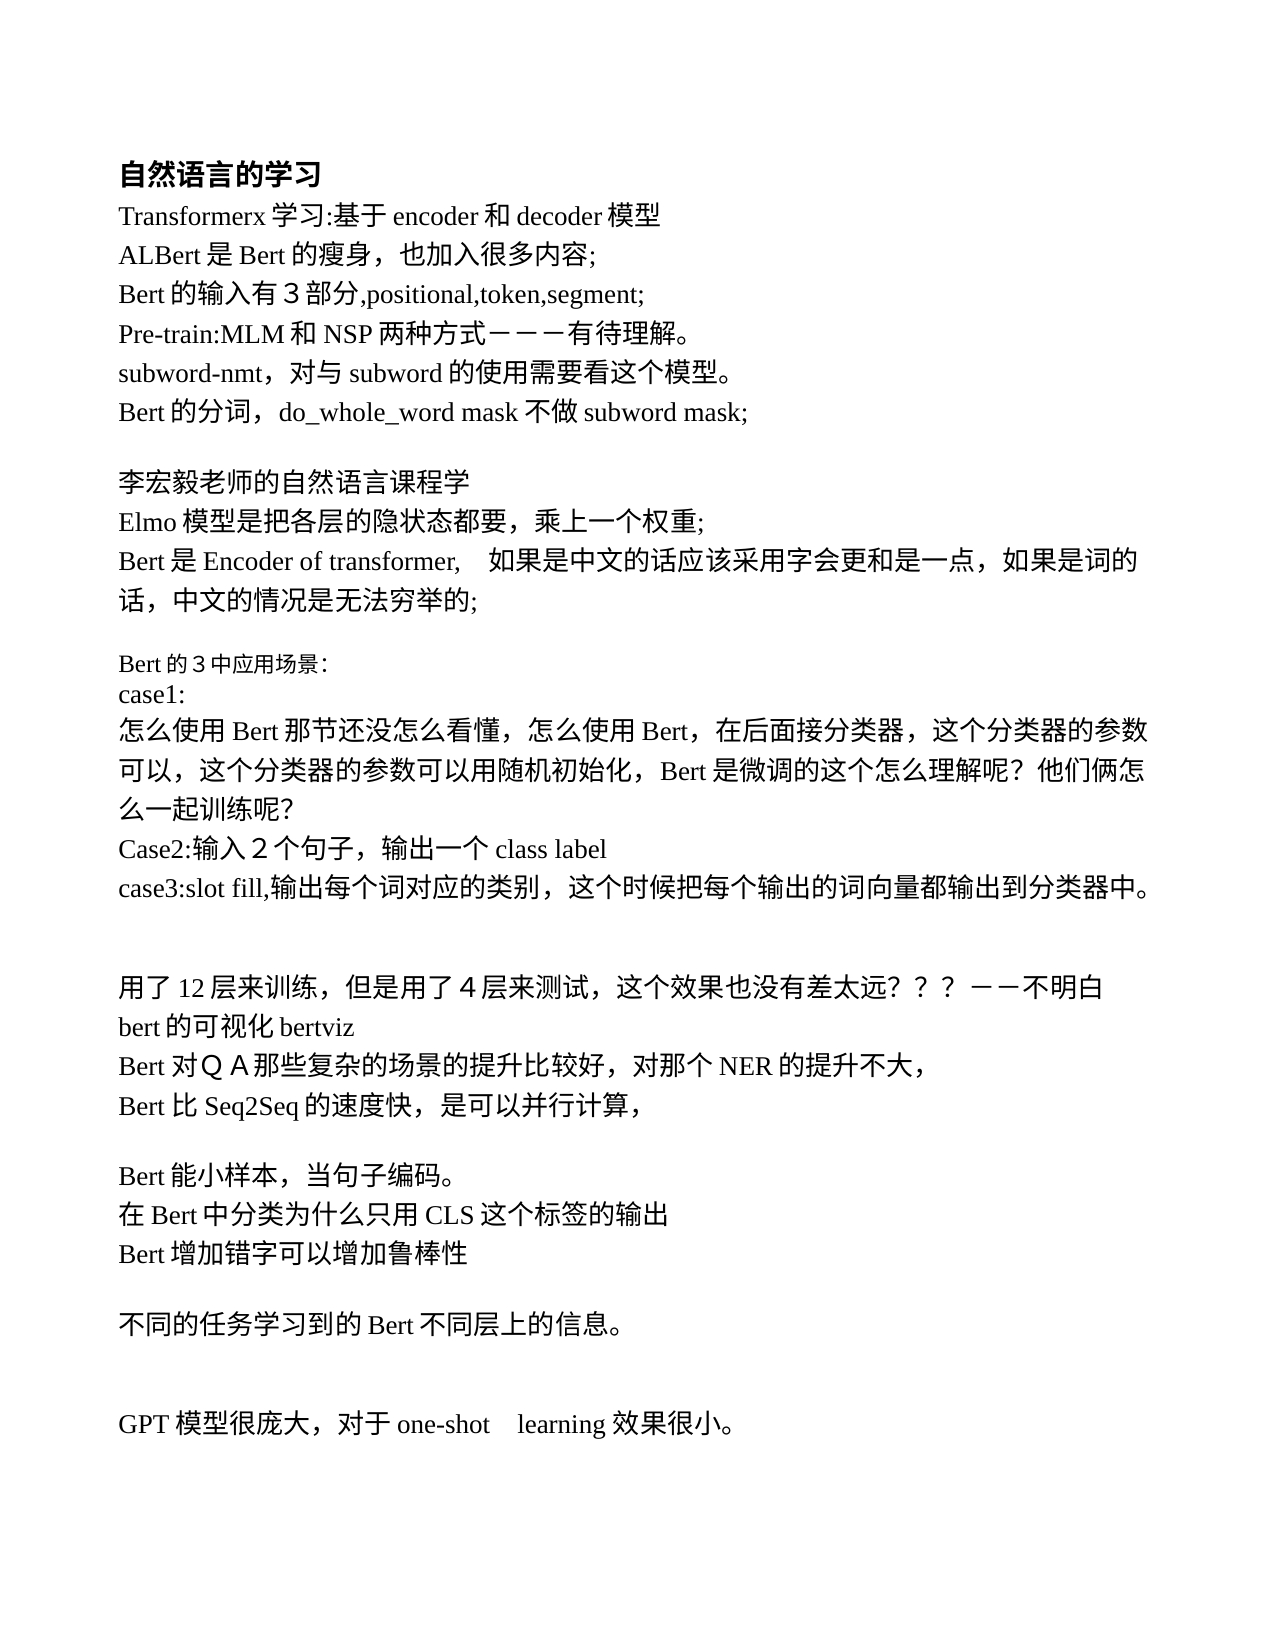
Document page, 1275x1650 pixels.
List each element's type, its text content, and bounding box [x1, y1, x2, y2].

text 怎么使用Bert那节还没怎么看懂，怎么使用Bert，在后面接分类器，这个分类器的参数可以，这个分类器的参数可以用随机初始化，Bert是微调的这个怎么理解呢？他们俩怎么一起训练呢？ [118, 709, 1157, 827]
text bert的可视化bertviz [118, 1005, 1157, 1044]
text Bert的３中应用场景： [118, 647, 1157, 678]
text 自然语言的学习 [118, 152, 1157, 194]
text Pre-train:MLM和NSP两种方式－－－有待理解。 [118, 312, 1157, 351]
text subword-nmt，对与subword的使用需要看这个模型。 [118, 351, 1157, 390]
text 在Bert中分类为什么只用CLS这个标签的输出 [118, 1193, 1157, 1232]
text case1: [118, 678, 1157, 709]
text 李宏毅老师的自然语言课程学 [118, 461, 1157, 500]
text Bert的分词，do_whole_word mask不做subword mask; [118, 390, 1157, 429]
text Case2:输入２个句子，输出一个class label [118, 827, 1157, 866]
text 不同的任务学习到的Bert不同层上的信息。 [118, 1303, 1157, 1342]
text Transformerx学习:基于encoder和decoder模型 [118, 194, 1157, 233]
text Bert 对ＱＡ那些复杂的场景的提升比较好，对那个NER的提升不大， [118, 1044, 1157, 1083]
text case3:slot fill,输出每个词对应的类别，这个时候把每个输出的词向量都输出到分类器中。 [118, 866, 1157, 906]
text Bert 比Seq2Seq的速度快，是可以并行计算， [118, 1083, 1157, 1123]
text 用了12层来训练，但是用了４层来测试，这个效果也没有差太远？？？－－不明白 [118, 966, 1157, 1005]
text Bert的输入有３部分,positional,token,segment; [118, 272, 1157, 312]
text Bert增加错字可以增加鲁棒性 [118, 1232, 1157, 1272]
text Elmo模型是把各层的隐状态都要，乘上一个权重; [118, 500, 1157, 539]
text GPT模型很庞大，对于one-shot learning 效果很小。 [118, 1402, 1157, 1441]
text Bert能小样本，当句子编码。 [118, 1154, 1157, 1193]
text Bert是Encoder of transformer, 如果是中文的话应该采用字会更和是一点，如果是词的话，中文的情况是无法穷举的; [118, 539, 1157, 618]
text ALBert是Bert的瘦身，也加入很多内容; [118, 233, 1157, 272]
